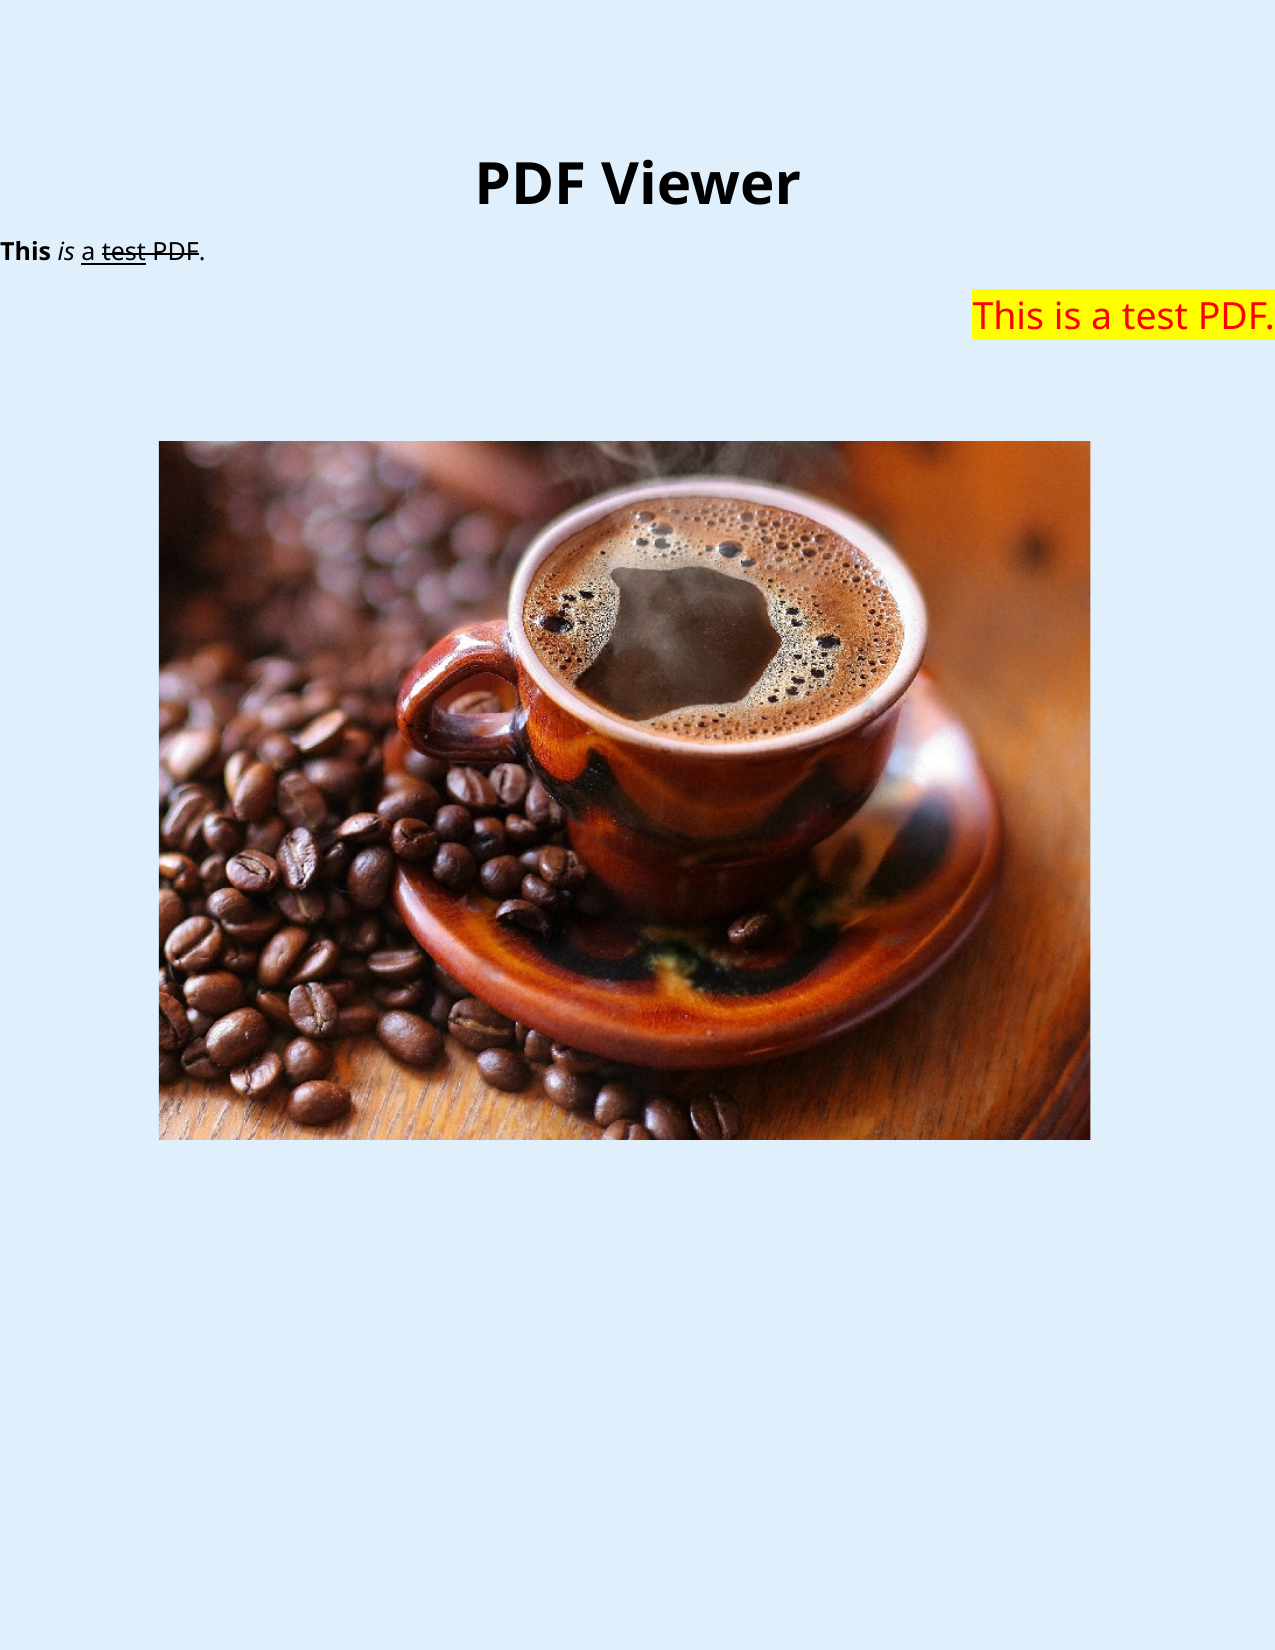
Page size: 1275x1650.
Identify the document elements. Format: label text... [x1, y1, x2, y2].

picture [158, 441, 1091, 1140]
title PDF Viewer [0, 142, 1275, 221]
text This is a test PDF. [0, 289, 1275, 340]
text This is a test PDF. [0, 234, 1275, 268]
